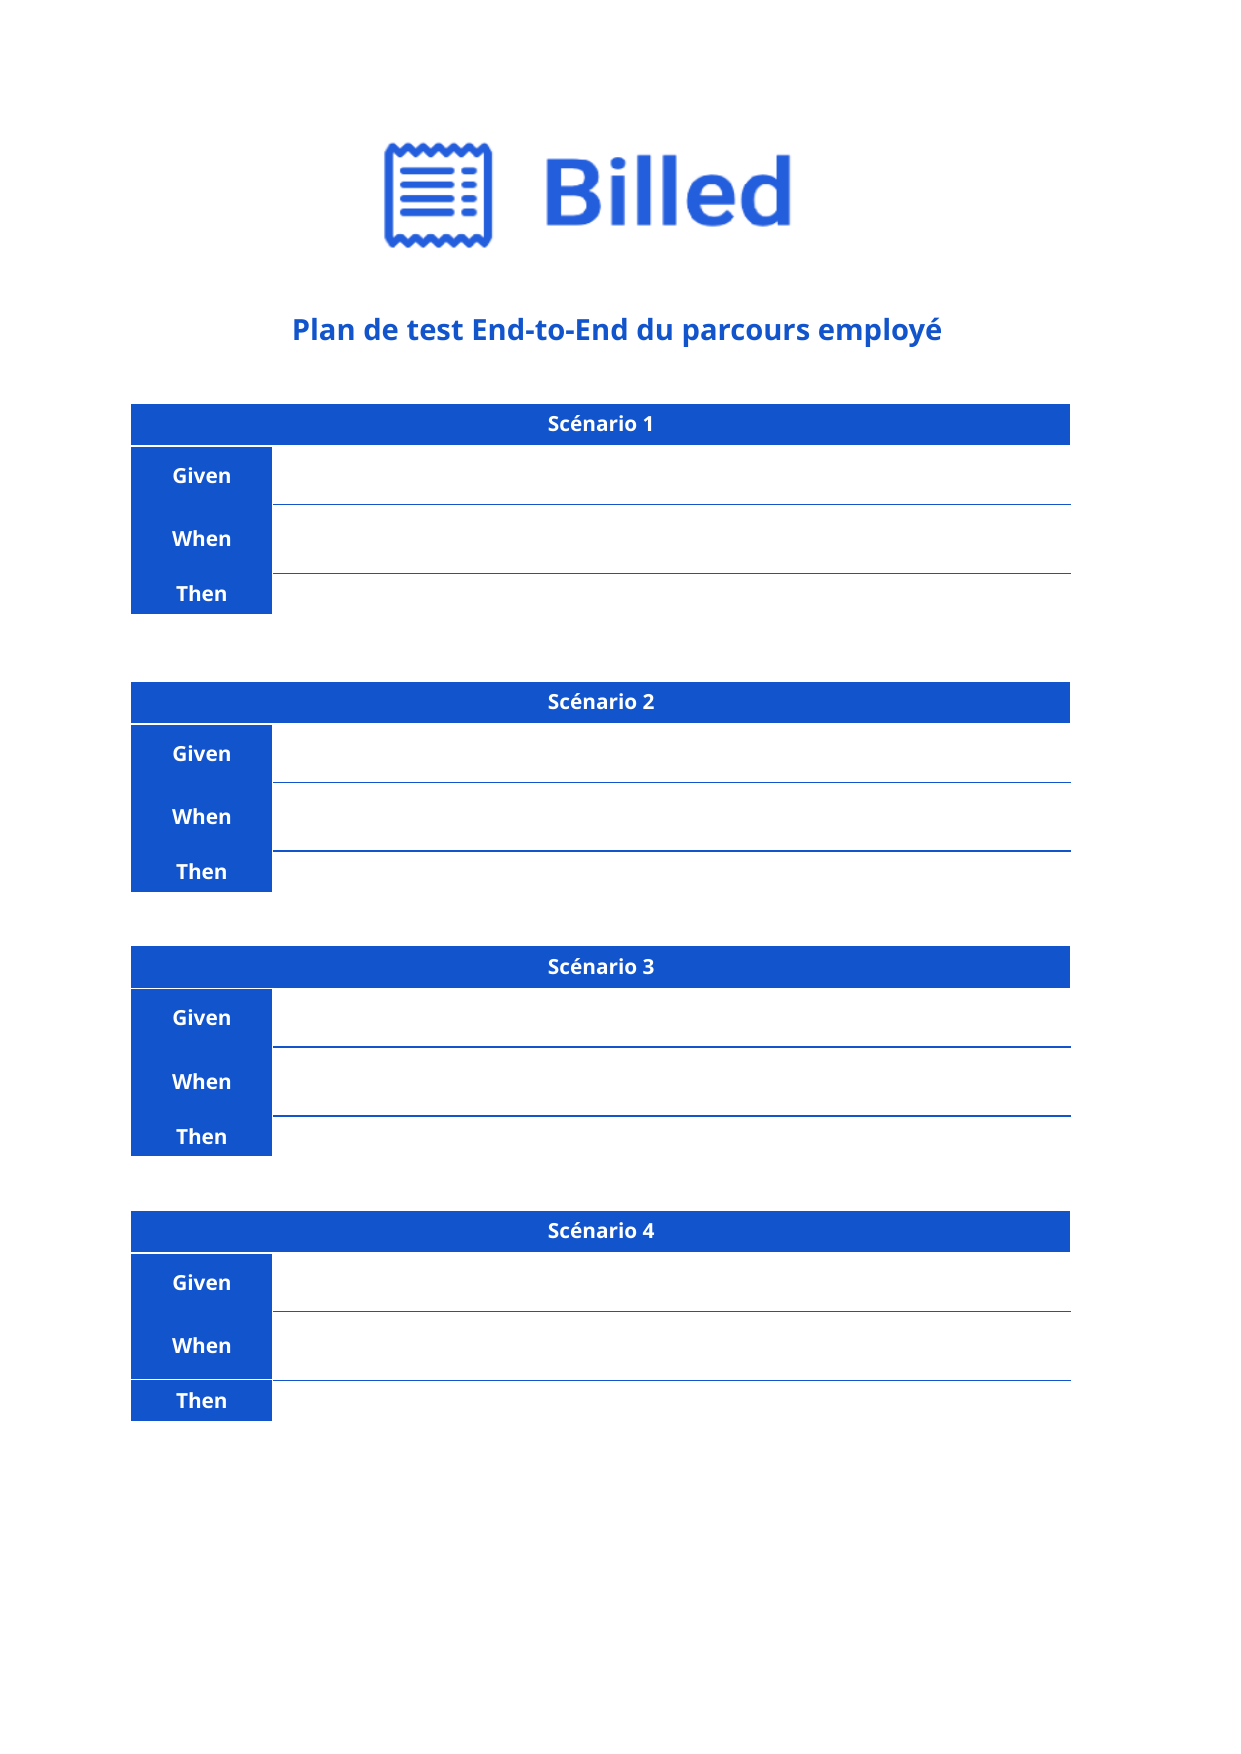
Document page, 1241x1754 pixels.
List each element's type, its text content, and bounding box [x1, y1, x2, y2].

table_cell [273, 1312, 1071, 1379]
table_header Scénario 1 [131, 404, 1070, 445]
table_cell [273, 1117, 1071, 1156]
table_cell [273, 505, 1071, 573]
table_cell [273, 574, 1071, 614]
table_cell [273, 1254, 1071, 1311]
table_cell [273, 725, 1071, 782]
table_cell When [131, 1311, 272, 1379]
table_cell [273, 783, 1071, 850]
table_cell Given [131, 1254, 272, 1311]
table_cell Then [131, 1115, 272, 1156]
table_cell [273, 989, 1071, 1046]
table_header Scénario 3 [131, 946, 1070, 988]
table_cell Then [131, 573, 272, 614]
table_cell When [131, 782, 272, 850]
table_cell Given [131, 725, 272, 782]
table_cell [273, 852, 1071, 892]
picture [367, 129, 810, 266]
table_cell Given [131, 447, 272, 504]
table_cell When [131, 1046, 272, 1115]
table_cell Then [131, 1380, 272, 1421]
table_cell [273, 447, 1071, 504]
table_header Scénario 2 [131, 682, 1070, 723]
table_cell Given [131, 989, 272, 1046]
table_cell When [131, 504, 272, 573]
table_cell [273, 1381, 1071, 1421]
table_cell [273, 1048, 1071, 1115]
table_cell Then [131, 850, 272, 892]
table_header Scénario 4 [131, 1211, 1070, 1252]
text Plan de test End-to-End du parcours employé [115, 309, 1119, 349]
